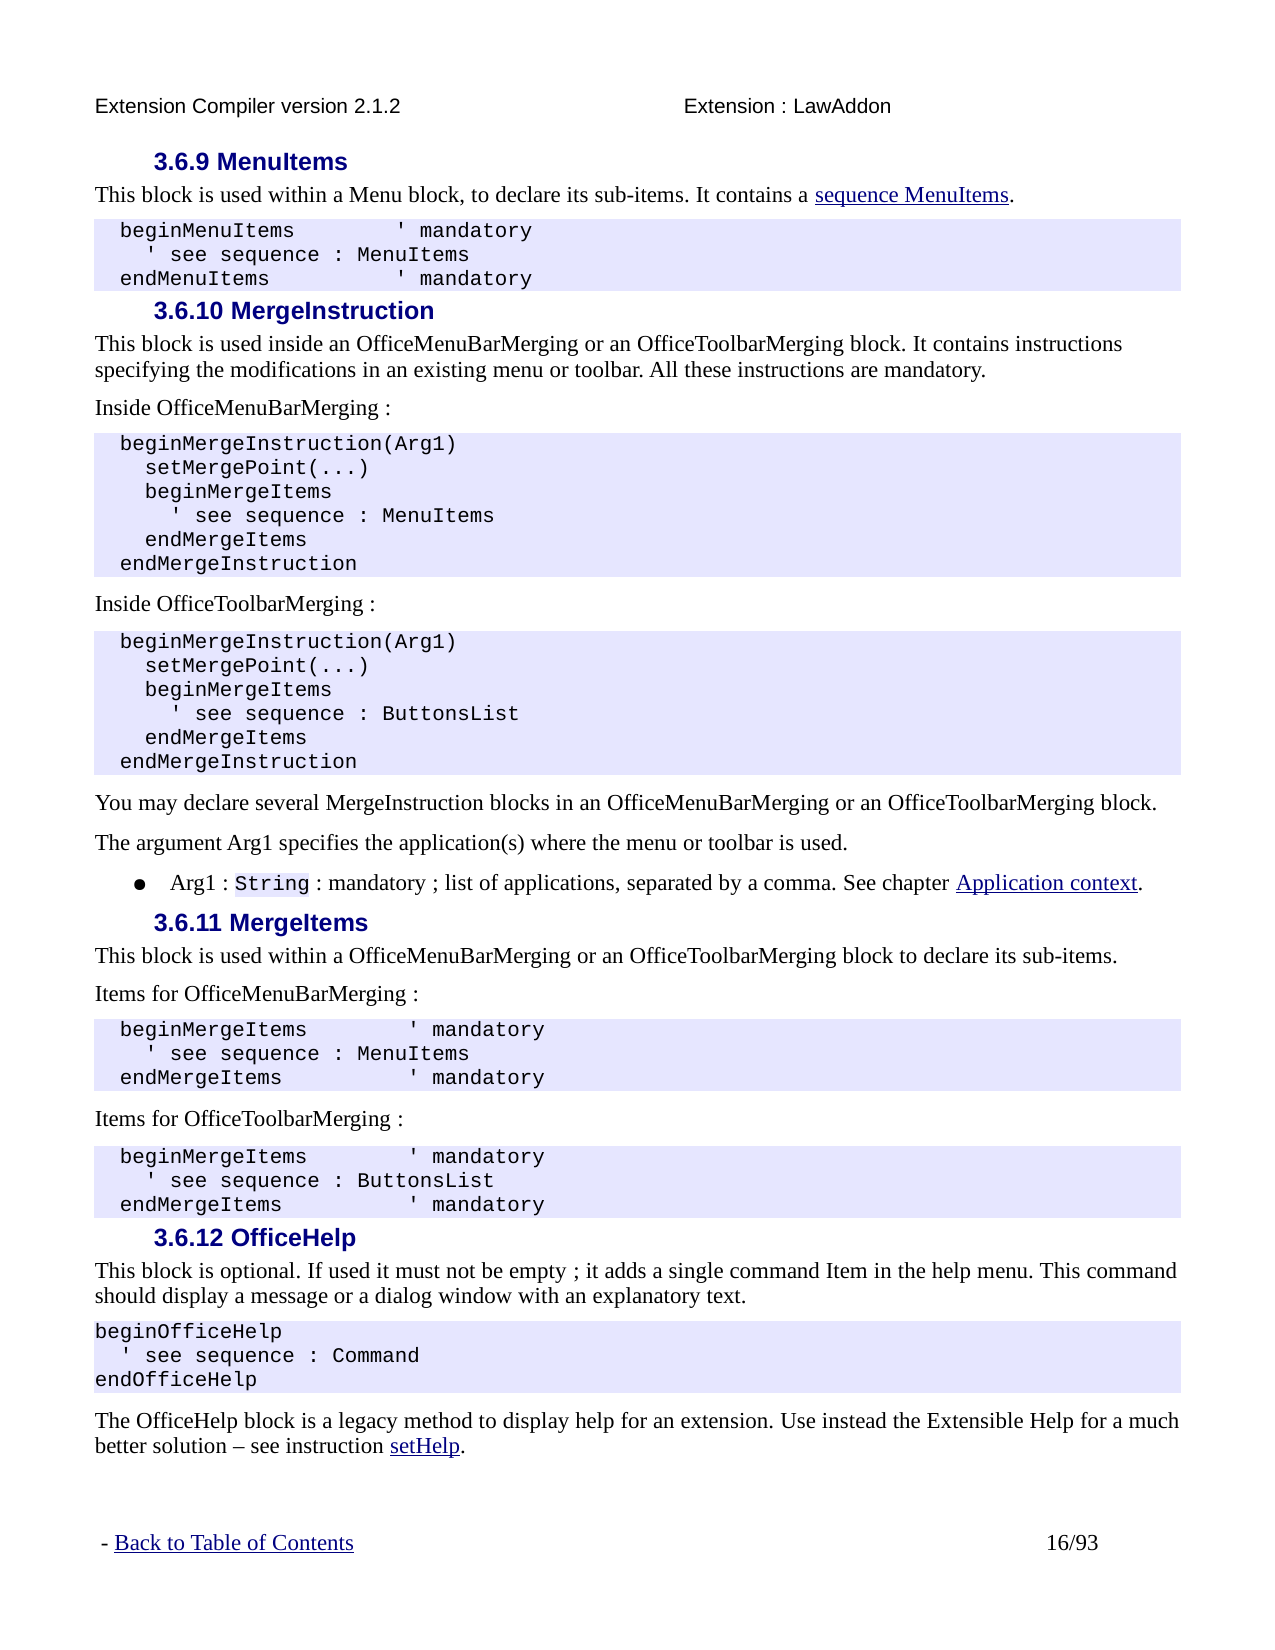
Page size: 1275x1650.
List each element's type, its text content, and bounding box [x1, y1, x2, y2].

subtitle MergeInstruction [153, 297, 1181, 325]
text This block is used within a OfficeMenuBarMerging or an OfficeToolbarMerging block to declare its sub-items. [94, 943, 1181, 969]
text endMergeItems [94, 529, 1181, 553]
text endMergeInstruction [94, 751, 1181, 775]
text ' see sequence : Command [94, 1345, 1181, 1369]
text beginMergeItems [94, 481, 1181, 505]
text endMergeItems ' mandatory [94, 1194, 1181, 1218]
text This block is optional. If used it must not be empty ; it adds a single command Item in the help menu. This command should display a message or a dialog window with an explanatory text. [94, 1258, 1181, 1309]
text Items for OfficeToolbarMerging : [94, 1106, 1181, 1131]
text Inside OfficeToolbarMerging : [94, 591, 1181, 617]
text You may declare several MergeInstruction blocks in an OfficeMenuBarMerging or an OfficeToolbarMerging block. [94, 789, 1181, 815]
subtitle MenuItems [153, 147, 1181, 176]
text ' see sequence : MenuItems [94, 1043, 1181, 1067]
text endMergeInstruction [94, 553, 1181, 577]
text ' see sequence : ButtonsList [94, 1170, 1181, 1194]
text endMergeItems ' mandatory [94, 1067, 1181, 1091]
text beginOfficeHelp [94, 1321, 1181, 1345]
text beginMergeInstruction(Arg1) [94, 433, 1181, 457]
list Arg1 : String : mandatory ; list of applications, separated by a comma. See chapter Application context. [132, 870, 1181, 897]
text The argument Arg1 specifies the application(s) where the menu or toolbar is used. [94, 830, 1181, 855]
subtitle MergeItems [153, 909, 1181, 937]
text beginMergeInstruction(Arg1) [94, 631, 1181, 655]
text beginMergeItems [94, 679, 1181, 703]
text endMenuItems ' mandatory [94, 267, 1181, 291]
text The OfficeHelp block is a legacy method to display help for an extension. Use instead the Extensible Help for a much better solution – see instruction setHelp. [94, 1408, 1181, 1459]
text This block is used within a Menu block, to declare its sub-items. It contains a sequence MenuItems. [94, 181, 1181, 207]
text Inside OfficeMenuBarMerging : [94, 395, 1181, 420]
subtitle OfficeHelp [153, 1224, 1181, 1252]
text endOfficeHelp [94, 1369, 1181, 1393]
text beginMenuItems ' mandatory [94, 219, 1181, 243]
text beginMergeItems ' mandatory [94, 1146, 1181, 1170]
text beginMergeItems ' mandatory [94, 1019, 1181, 1043]
text setMergePoint(...) [94, 655, 1181, 679]
text Items for OfficeMenuBarMerging : [94, 981, 1181, 1007]
text setMergePoint(...) [94, 457, 1181, 481]
text ' see sequence : MenuItems [94, 243, 1181, 267]
text ' see sequence : MenuItems [94, 505, 1181, 529]
text ' see sequence : ButtonsList [94, 703, 1181, 727]
text This block is used inside an OfficeMenuBarMerging or an OfficeToolbarMerging block. It contains instructions specifying the modifications in an existing menu or toolbar. All these instructions are mandatory. [94, 331, 1181, 382]
text endMergeItems [94, 727, 1181, 751]
